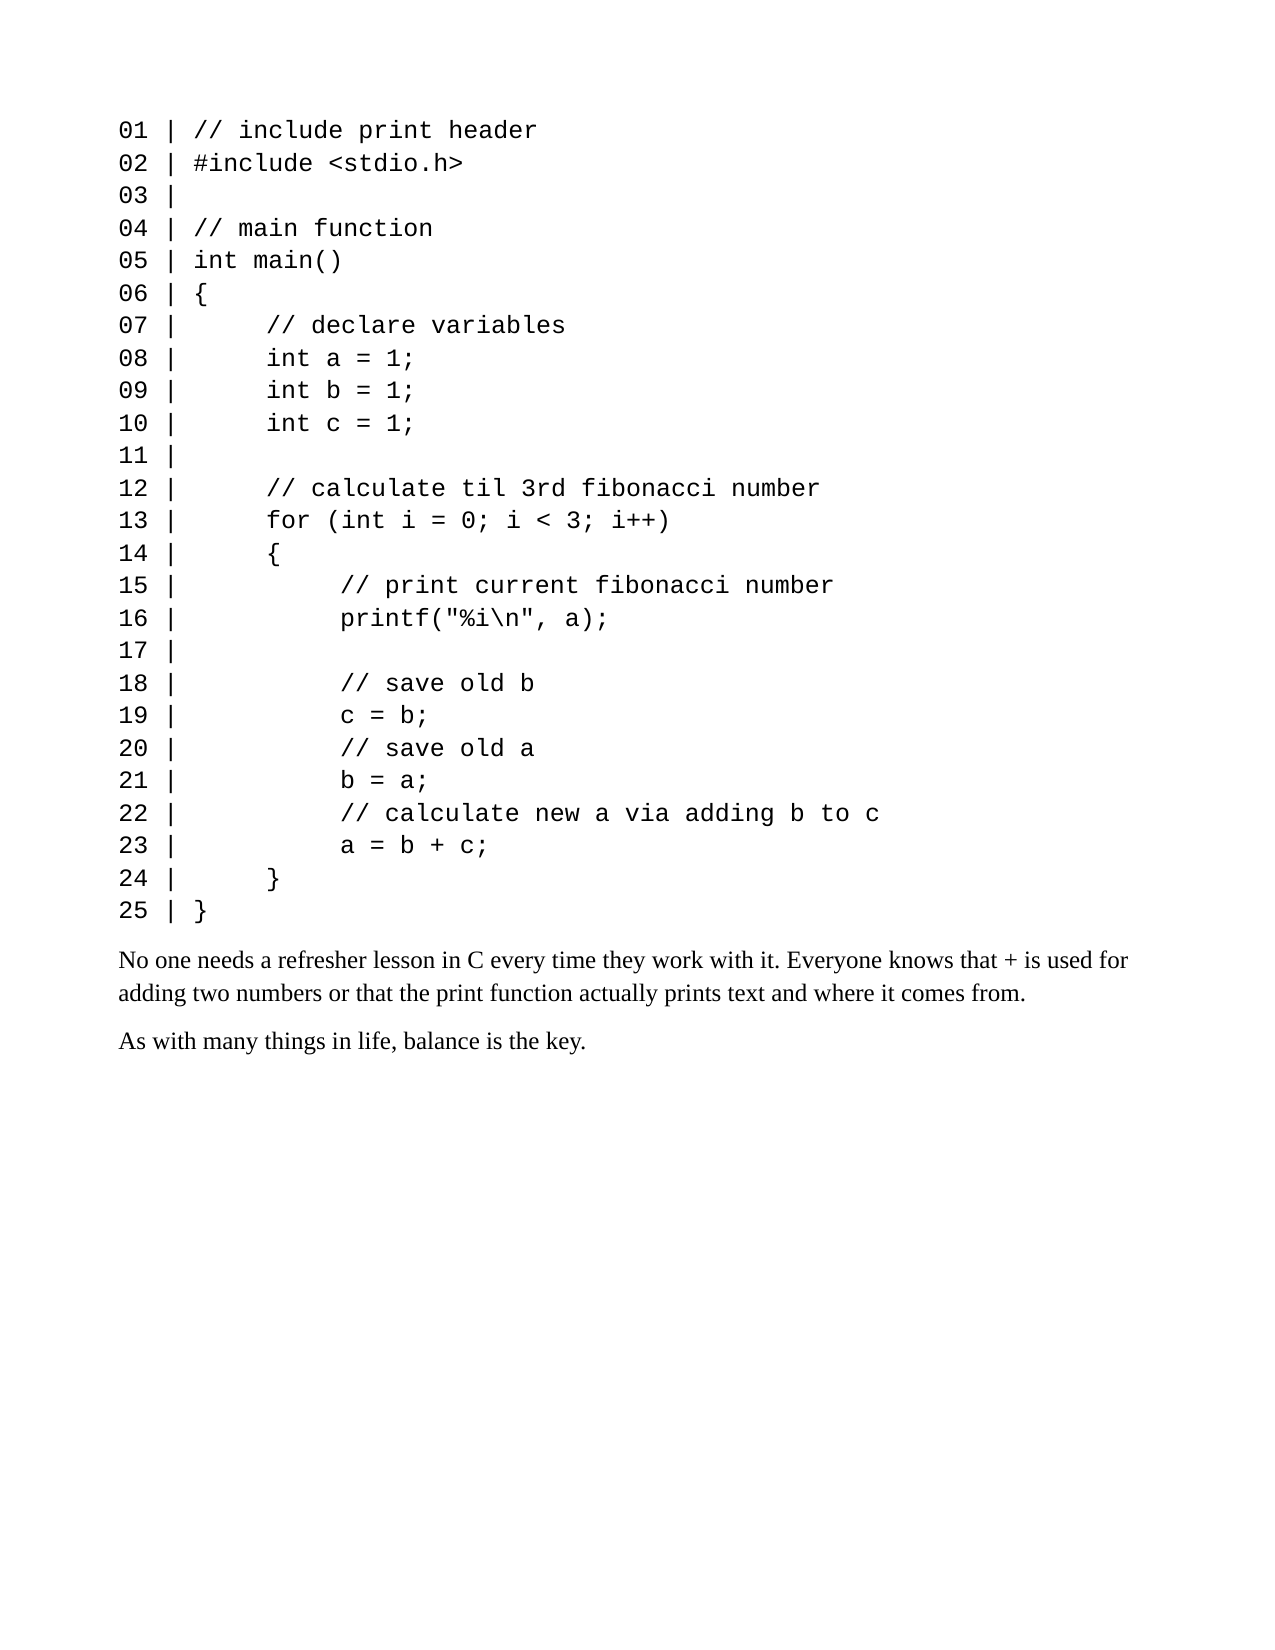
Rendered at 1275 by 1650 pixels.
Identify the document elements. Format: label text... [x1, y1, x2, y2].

text No one needs a refresher lesson in C every time they work with it. Everyone knows that + is used for adding two numbers or that the print function actually prints text and where it comes from. [118, 945, 1157, 1007]
text As with many things in life, balance is the key. [118, 1026, 1157, 1054]
text 01 | // include print header 02 | #include <stdio.h> 03 | 04 | // main function 05 | int main() 06 | { 07 | // declare variables 08 | int a = 1; 09 | int b = 1; 10 | int c = 1; 11 | 12 | // calculate til 3rd fibonacci number 13 | for (int i = 0; i < 3; i++) 14 | { 15 | // print current fibonacci number 16 | printf("%i\n", a); 17 | 18 | // save old b 19 | c = b; 20 | // save old a 21 | b = a; 22 | // calculate new a via adding b to c 23 | a = b + c; 24 | } 25 | } [118, 118, 1157, 926]
